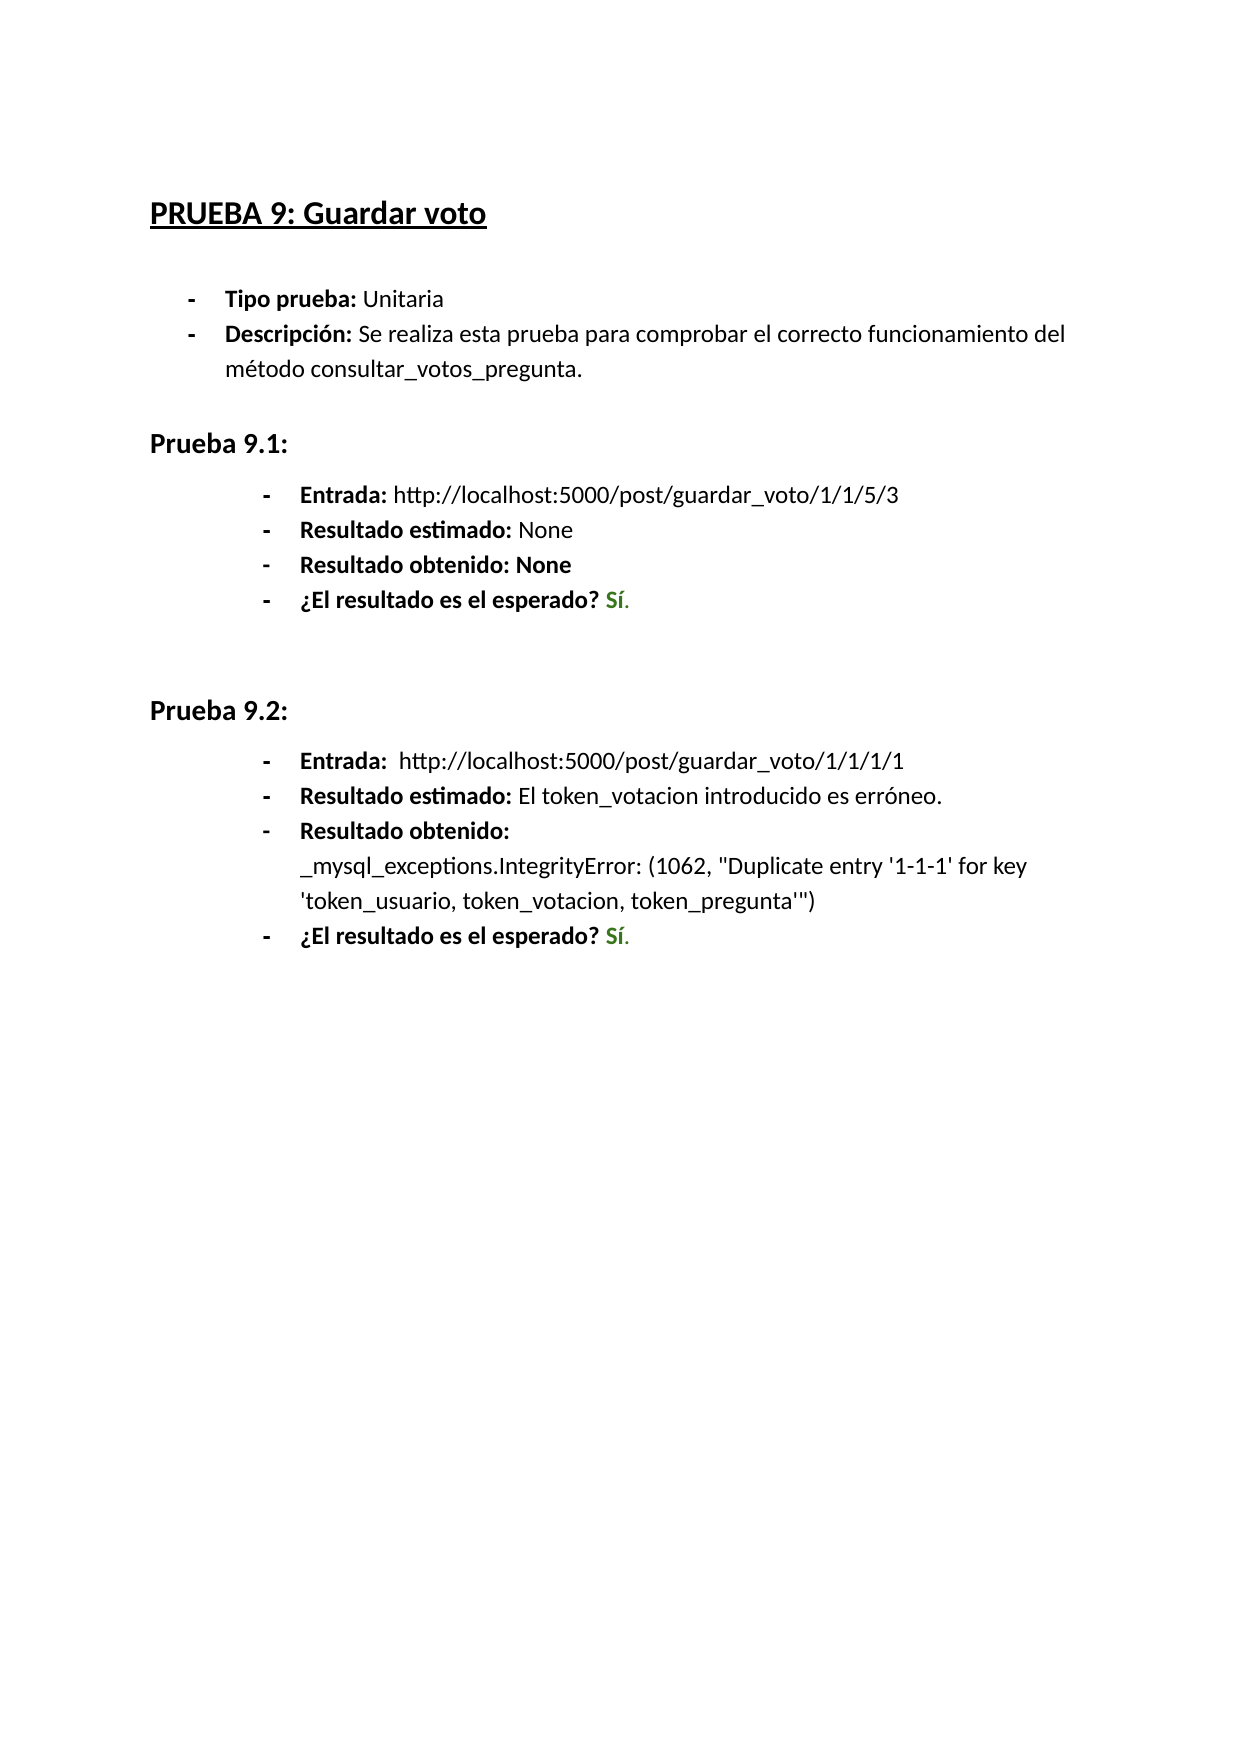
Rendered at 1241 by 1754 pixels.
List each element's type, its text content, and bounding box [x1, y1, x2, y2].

list ¿El resultado es el esperado? Sí. [262, 920, 1090, 951]
list Entrada: http://localhost:5000/post/guardar_voto/1/1/1/1 [262, 745, 1090, 776]
list Resultado estimado: El token_votacion introducido es erróneo. [262, 780, 1090, 811]
list Descripción: Se realiza esta prueba para comprobar el correcto funcionamiento del método consultar_votos_pregunta. [187, 318, 1090, 384]
list Resultado obtenido: [262, 815, 1090, 846]
list Tipo prueba: Unitaria [187, 283, 1090, 314]
subtitle PRUEBA 9: Guardar voto [150, 192, 1090, 232]
subtitle Prueba 9.2: [150, 692, 1090, 727]
list Entrada: http://localhost:5000/post/guardar_voto/1/1/5/3 [262, 479, 1090, 509]
text _mysql_exceptions.IntegrityError: (1062, "Duplicate entry '1-1-1' for key 'token_usuario, token_votacion, token_pregunta'") [300, 850, 1090, 916]
list ¿El resultado es el esperado? Sí. [262, 584, 1090, 614]
subtitle Prueba 9.1: [150, 426, 1090, 461]
list Resultado obtenido: None [262, 549, 1090, 579]
list Resultado estimado: None [262, 514, 1090, 544]
